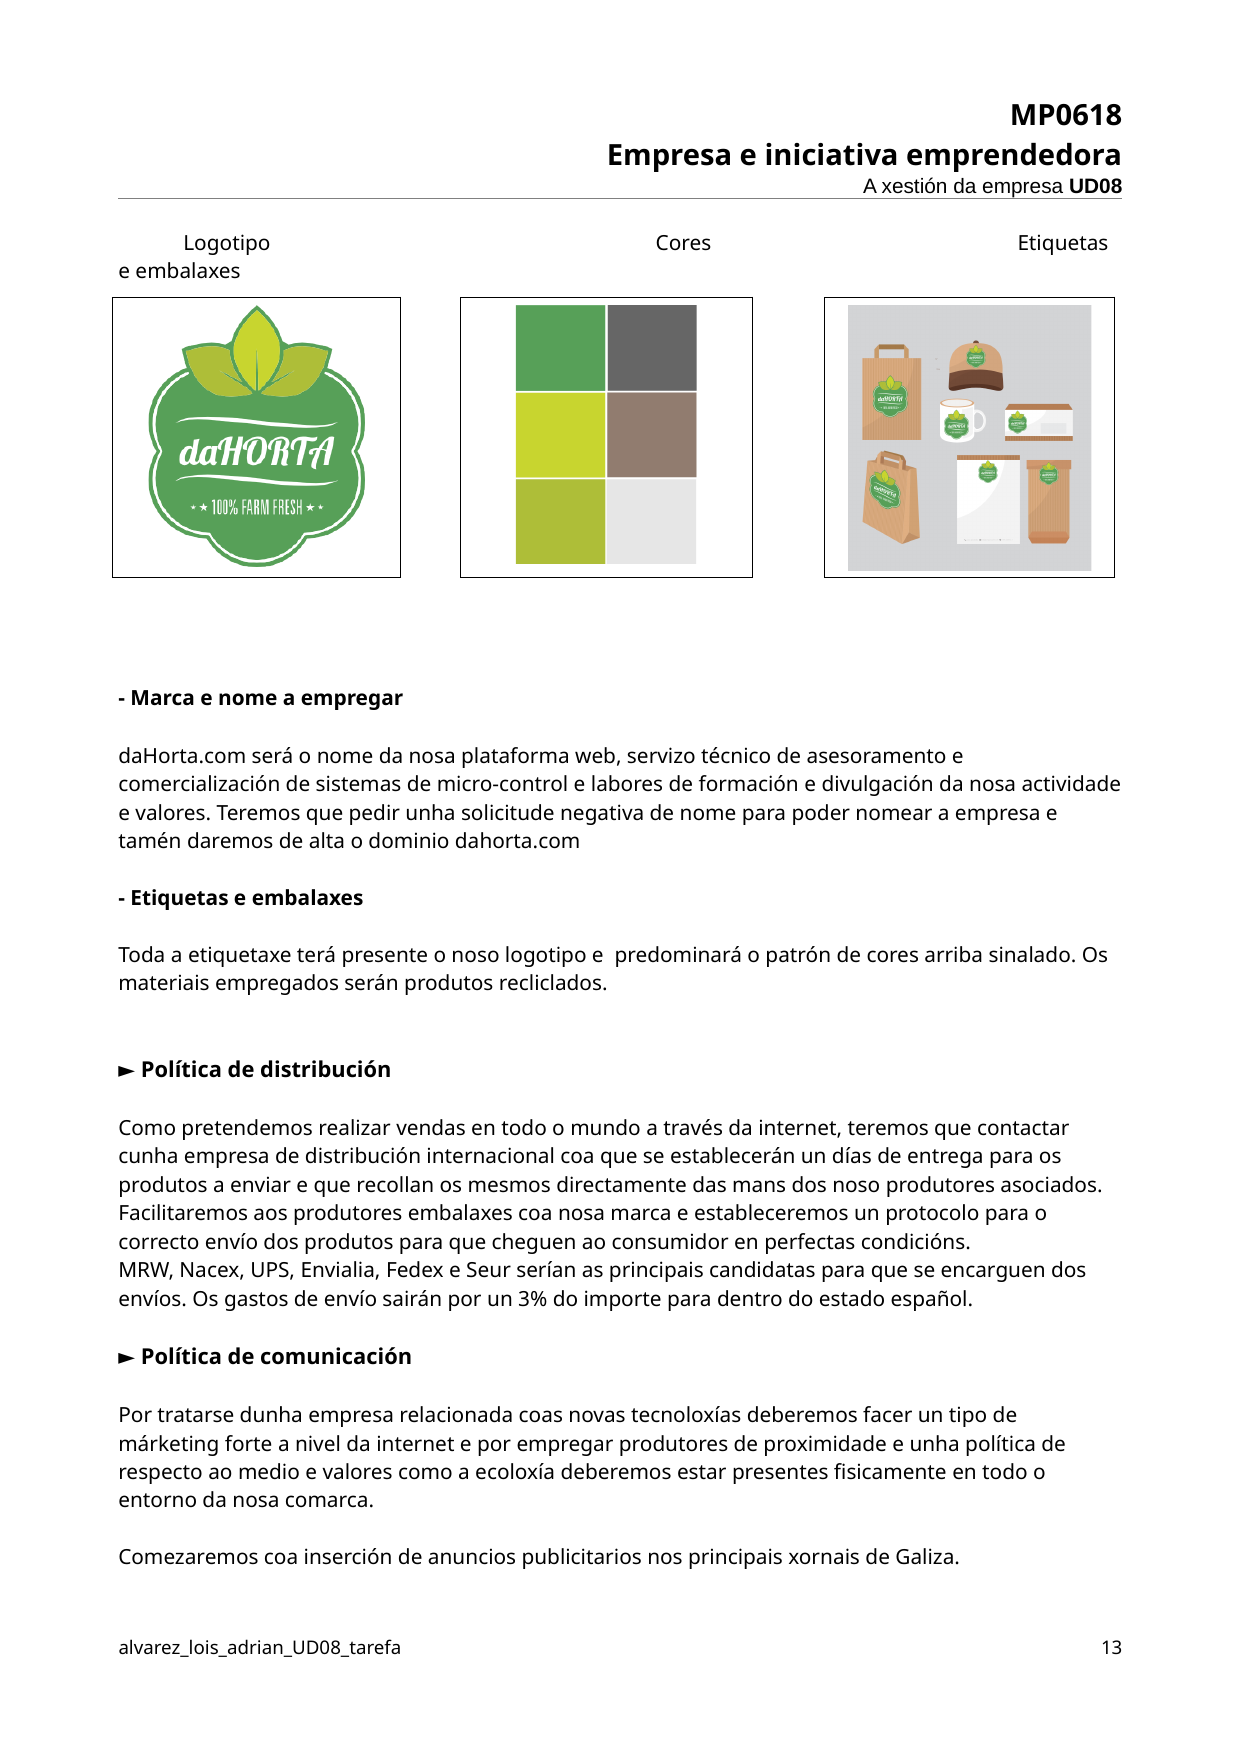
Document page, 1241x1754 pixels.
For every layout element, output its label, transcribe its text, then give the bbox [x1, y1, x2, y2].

picture [148, 305, 365, 567]
picture [848, 305, 1092, 571]
text Comezaremos coa inserción de anuncios publicitarios nos principais xornais de Galiza. [118, 1542, 1122, 1571]
text Por tratarse dunha empresa relacionada coas novas tecnoloxías deberemos facer un tipo de márketing forte a nivel da internet e por empregar produtores de proximidade e unha política de respecto ao medio e valores como a ecoloxía deberemos estar presentes fisicamente en todo o entorno da nosa comarca. [118, 1400, 1122, 1514]
text ► Política de comunicación [118, 1341, 1122, 1371]
text daHorta.com será o nome da nosa plataforma web, servizo técnico de asesoramento e comercialización de sistemas de micro-control e labores de formación e divulgación da nosa actividade e valores. Teremos que pedir unha solicitude negativa de nome para poder nomear a empresa e tamén daremos de alta o dominio dahorta.com [118, 741, 1122, 854]
picture [515, 305, 697, 564]
text MRW, Nacex, UPS, Envialia, Fedex e Seur serían as principais candidatas para que se encarguen dos envíos. Os gastos de envío sairán por un 3% do importe para dentro do estado español. [118, 1255, 1122, 1312]
text ► Política de distribución [118, 1054, 1122, 1083]
text Como pretendemos realizar vendas en todo o mundo a través da internet, teremos que contactar cunha empresa de distribución internacional coa que se establecerán un días de entrega para os produtos a enviar e que recollan os mesmos directamente das mans dos noso produtores asociados. Facilitaremos aos produtores embalaxes coa nosa marca e estableceremos un protocolo para o correcto envío dos produtos para que cheguen ao consumidor en perfectas condicións. [118, 1113, 1122, 1255]
text Toda a etiquetaxe terá presente o noso logotipo e predominará o patrón de cores arriba sinalado. Os materiais empregados serán produtos recliclados. [118, 940, 1122, 997]
text - Marca e nome a empregar [118, 683, 1122, 711]
text Logotipo Cores Etiquetas e embalaxes [118, 228, 1122, 284]
text - Etiquetas e embalaxes [118, 883, 1122, 911]
